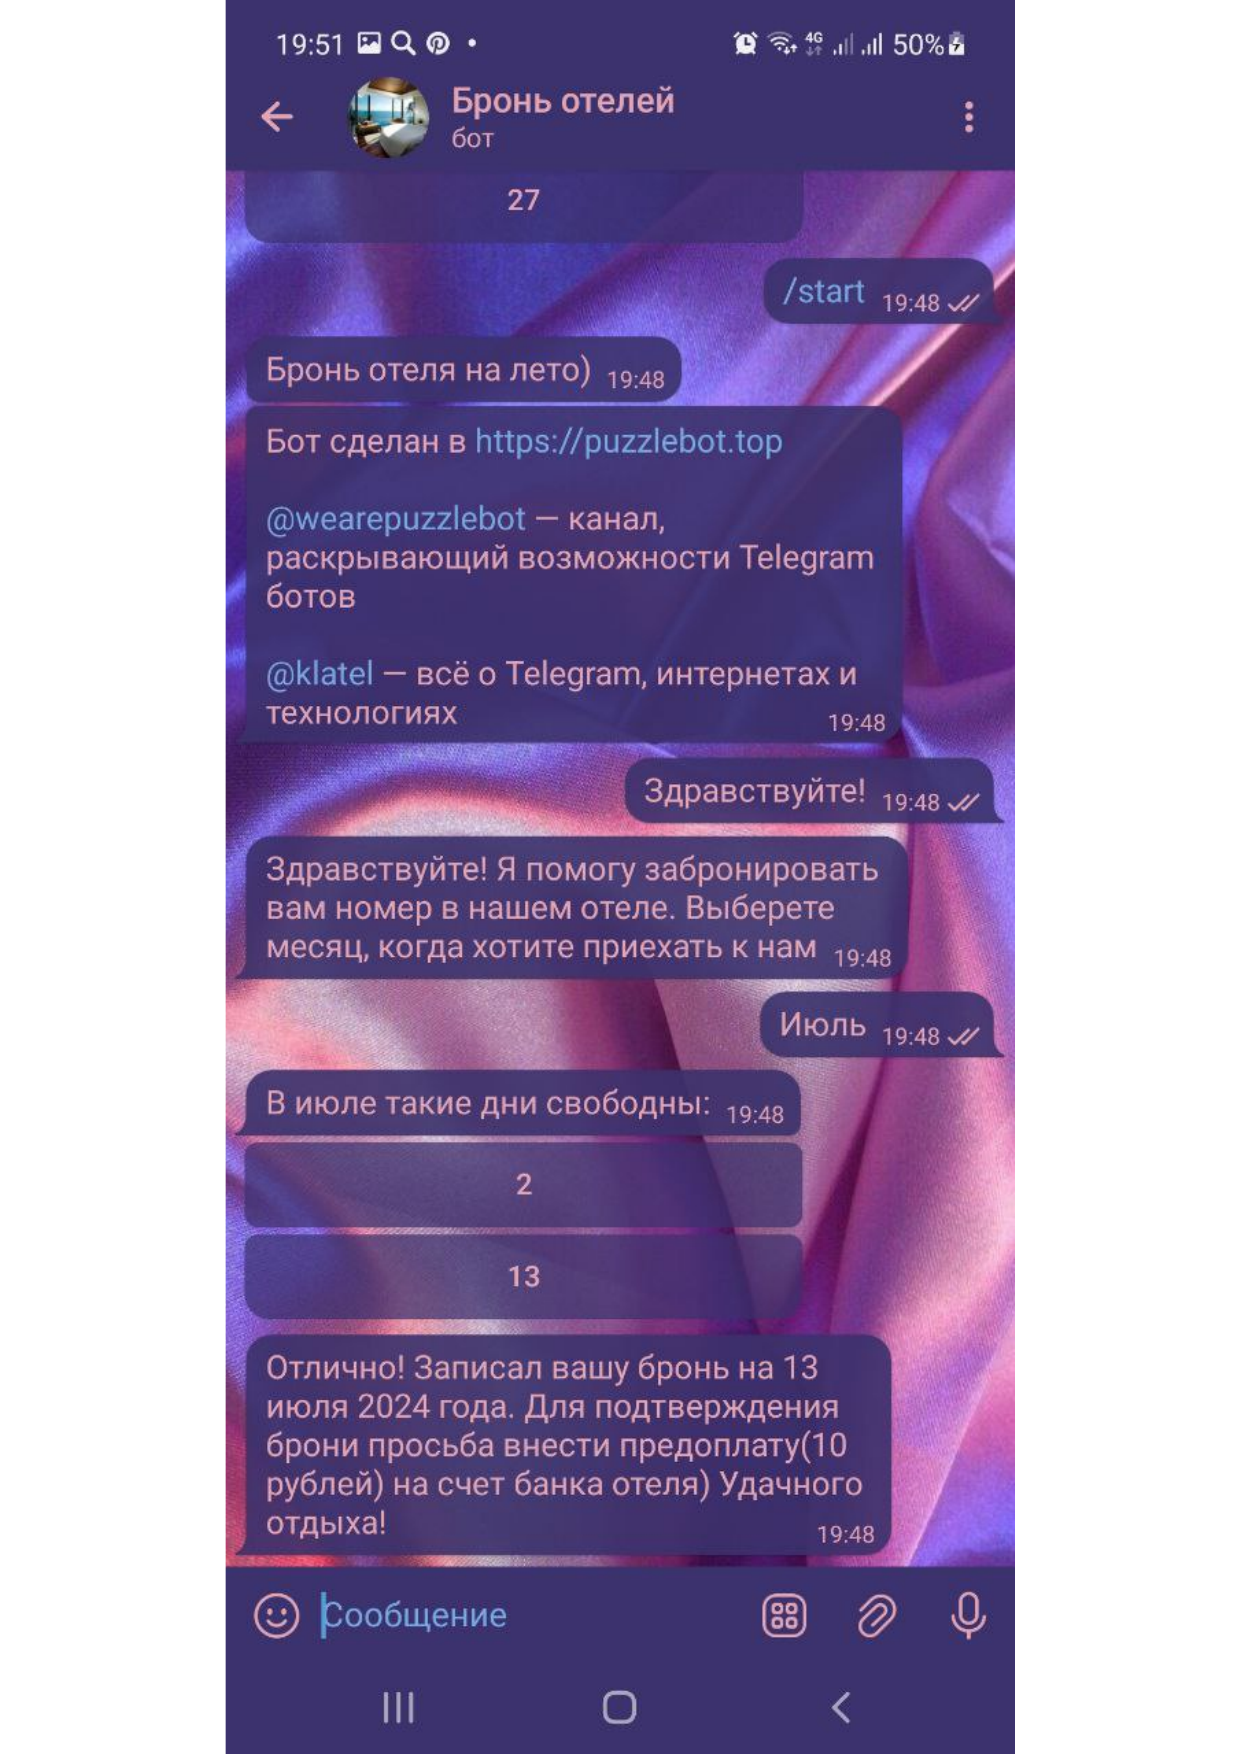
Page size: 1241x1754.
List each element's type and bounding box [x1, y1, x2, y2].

picture [225, 0, 1015, 1754]
